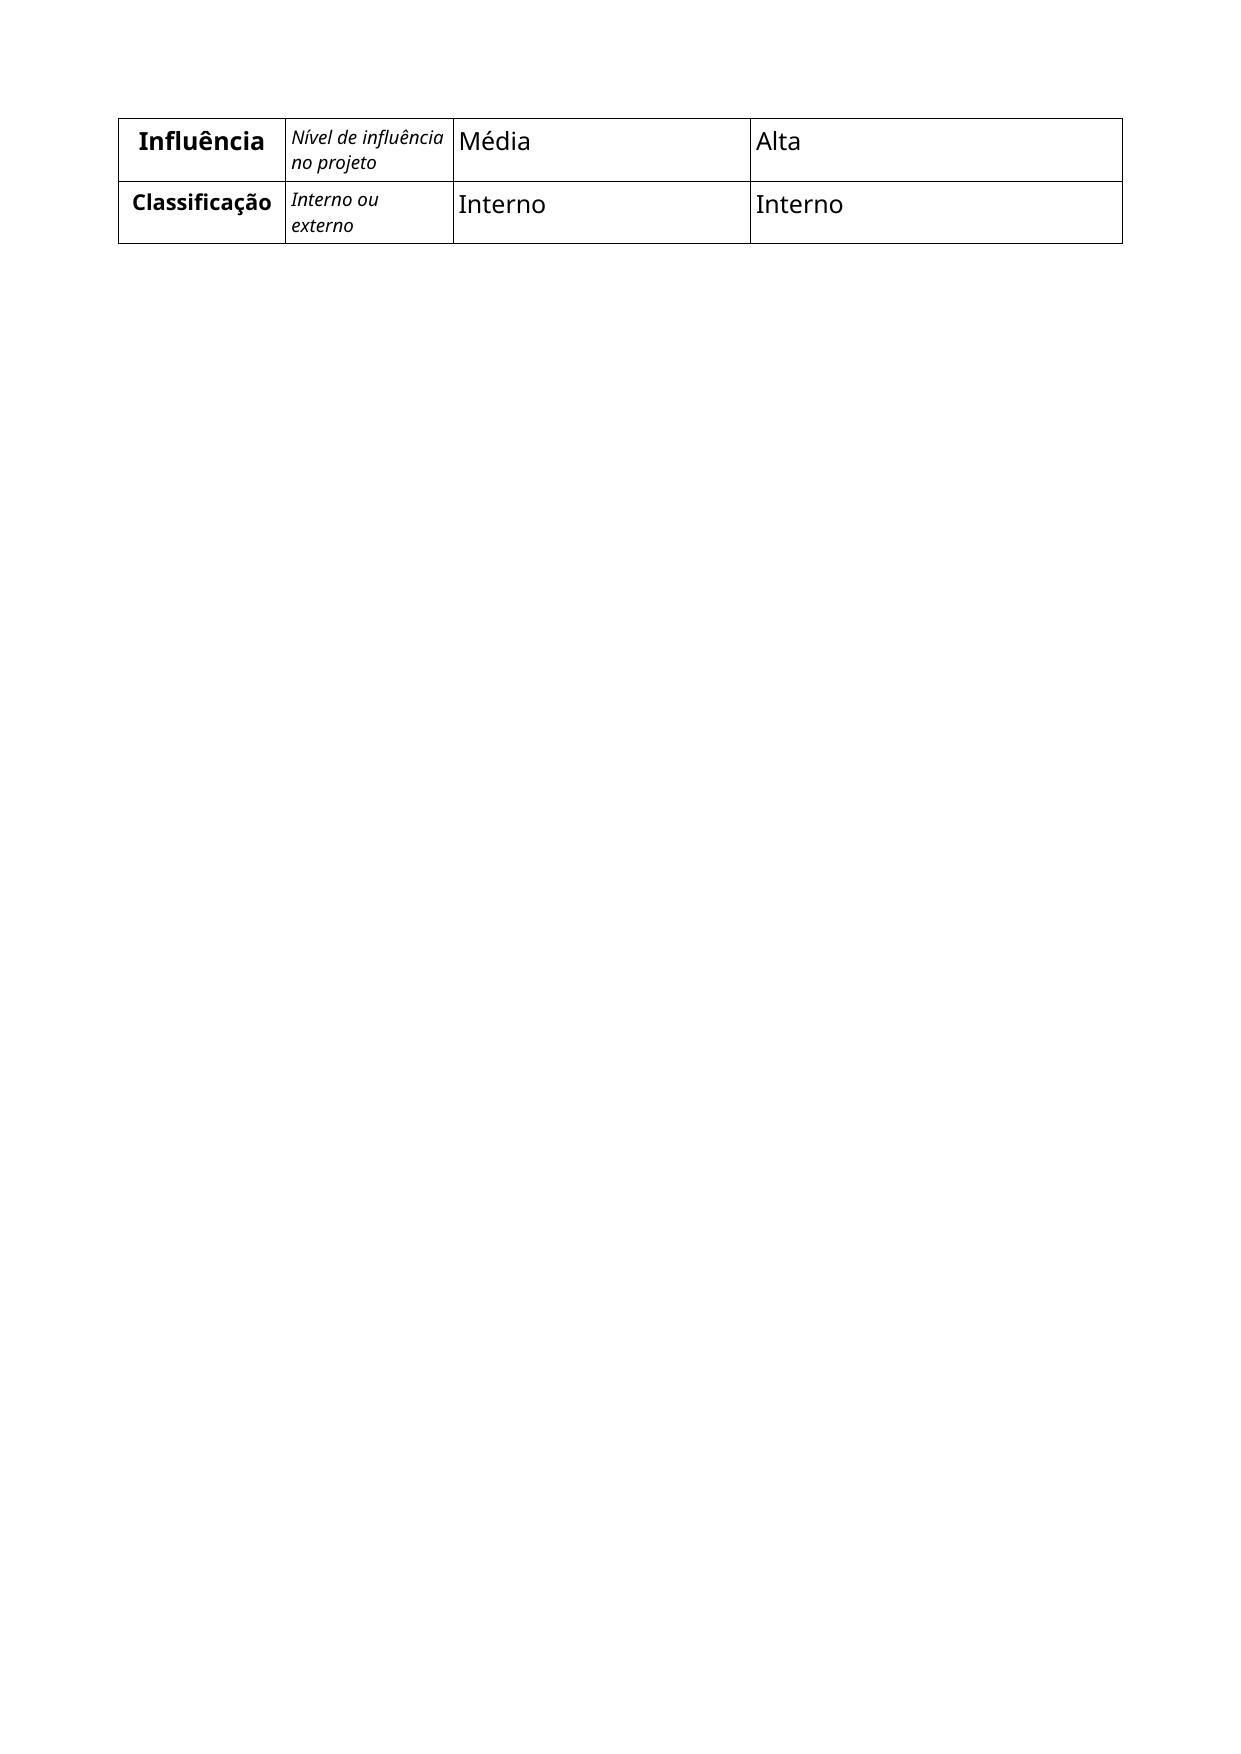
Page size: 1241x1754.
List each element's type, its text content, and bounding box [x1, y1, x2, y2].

table_cell Nível de influência no projeto [286, 119, 453, 181]
table_cell Classificação [119, 182, 285, 243]
table_cell Interno [751, 182, 1122, 243]
table_cell Alta [751, 119, 1122, 181]
table_cell Interno ou externo [286, 182, 453, 243]
table_cell Interno [454, 182, 750, 243]
table_cell Média [454, 119, 750, 181]
table_cell Influência [119, 119, 285, 181]
